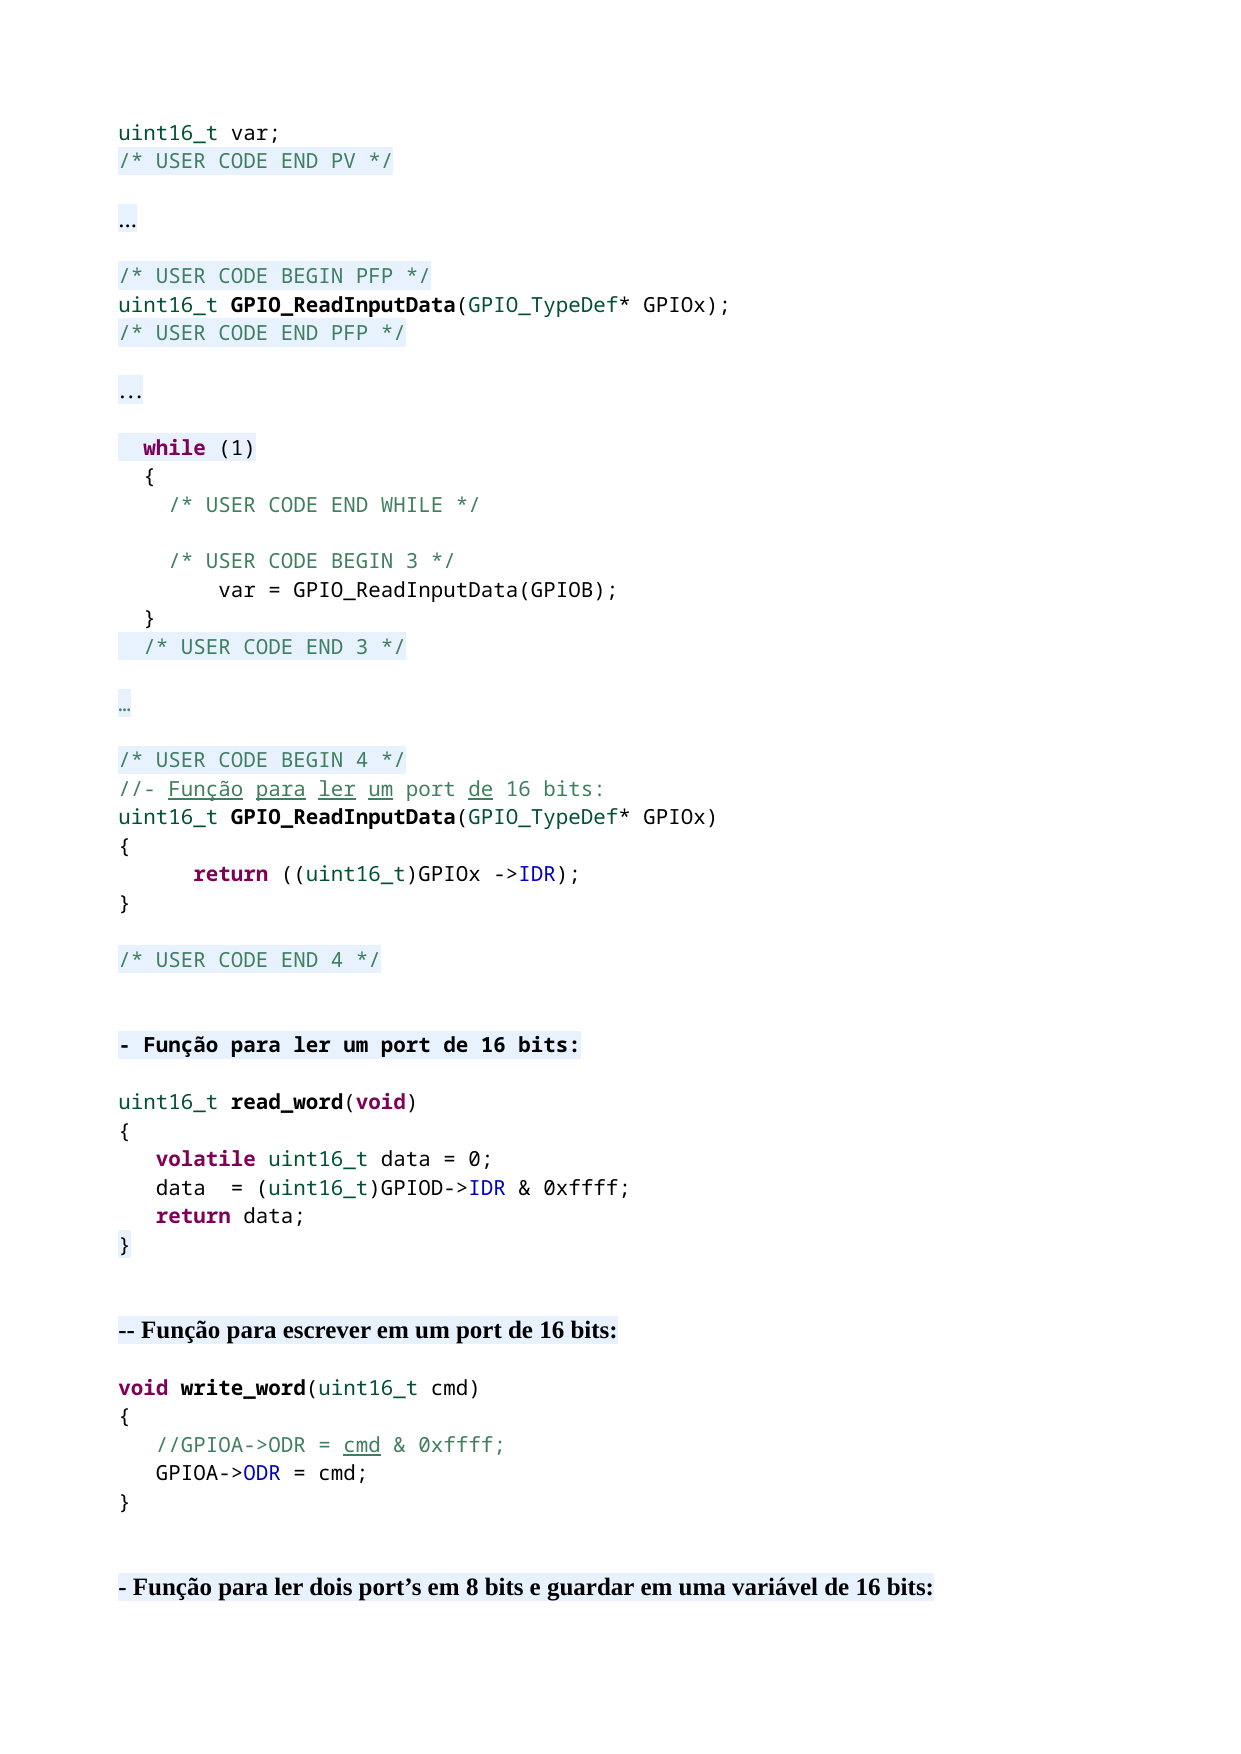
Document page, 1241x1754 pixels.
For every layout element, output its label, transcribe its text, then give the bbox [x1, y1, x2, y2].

text void write_word(uint16_t cmd) [118, 1373, 1122, 1402]
text { [118, 831, 1122, 859]
text return ((uint16_t)GPIOx ->IDR); [118, 859, 1122, 888]
text { [118, 1402, 1122, 1430]
text … [118, 375, 1122, 404]
text volatile uint16_t data = 0; [118, 1144, 1122, 1173]
text var = GPIO_ReadInputData(GPIOB); [118, 575, 1122, 603]
text data = (uint16_t)GPIOD->IDR & 0xffff; [118, 1173, 1122, 1201]
text } [118, 888, 1122, 916]
text { [118, 461, 1122, 490]
text //- Função para ler um port de 16 bits: [118, 774, 1122, 802]
text /* USER CODE BEGIN 3 */ [118, 547, 1122, 575]
text uint16_t read_word(void) [118, 1087, 1122, 1116]
text uint16_t GPIO_ReadInputData(GPIO_TypeDef* GPIOx); [118, 290, 1122, 318]
text while (1) [118, 433, 1122, 461]
text /* USER CODE END 4 */ [118, 945, 1122, 973]
text /* USER CODE END 3 */ [118, 632, 1122, 660]
text ... [118, 204, 1122, 232]
text GPIOA->ODR = cmd; [118, 1458, 1122, 1487]
text /* USER CODE END WHILE */ [118, 490, 1122, 518]
text -- Função para escrever em um port de 16 bits: [118, 1316, 1122, 1344]
text /* USER CODE BEGIN 4 */ [118, 746, 1122, 774]
text uint16_t GPIO_ReadInputData(GPIO_TypeDef* GPIOx) [118, 802, 1122, 831]
text /* USER CODE BEGIN PFP */ [118, 261, 1122, 290]
text } [118, 1230, 1122, 1258]
text - Função para ler dois port’s em 8 bits e guardar em uma variável de 16 bits: [118, 1572, 1122, 1601]
text //GPIOA->ODR = cmd & 0xffff; [118, 1430, 1122, 1458]
text return data; [118, 1201, 1122, 1230]
text - Função para ler um port de 16 bits: [118, 1031, 1122, 1059]
text { [118, 1116, 1122, 1144]
text } [118, 603, 1122, 632]
text /* USER CODE END PV */ [118, 147, 1122, 175]
text uint16_t var; [118, 118, 1122, 147]
text … [118, 689, 1122, 717]
text } [118, 1487, 1122, 1515]
text /* USER CODE END PFP */ [118, 318, 1122, 347]
